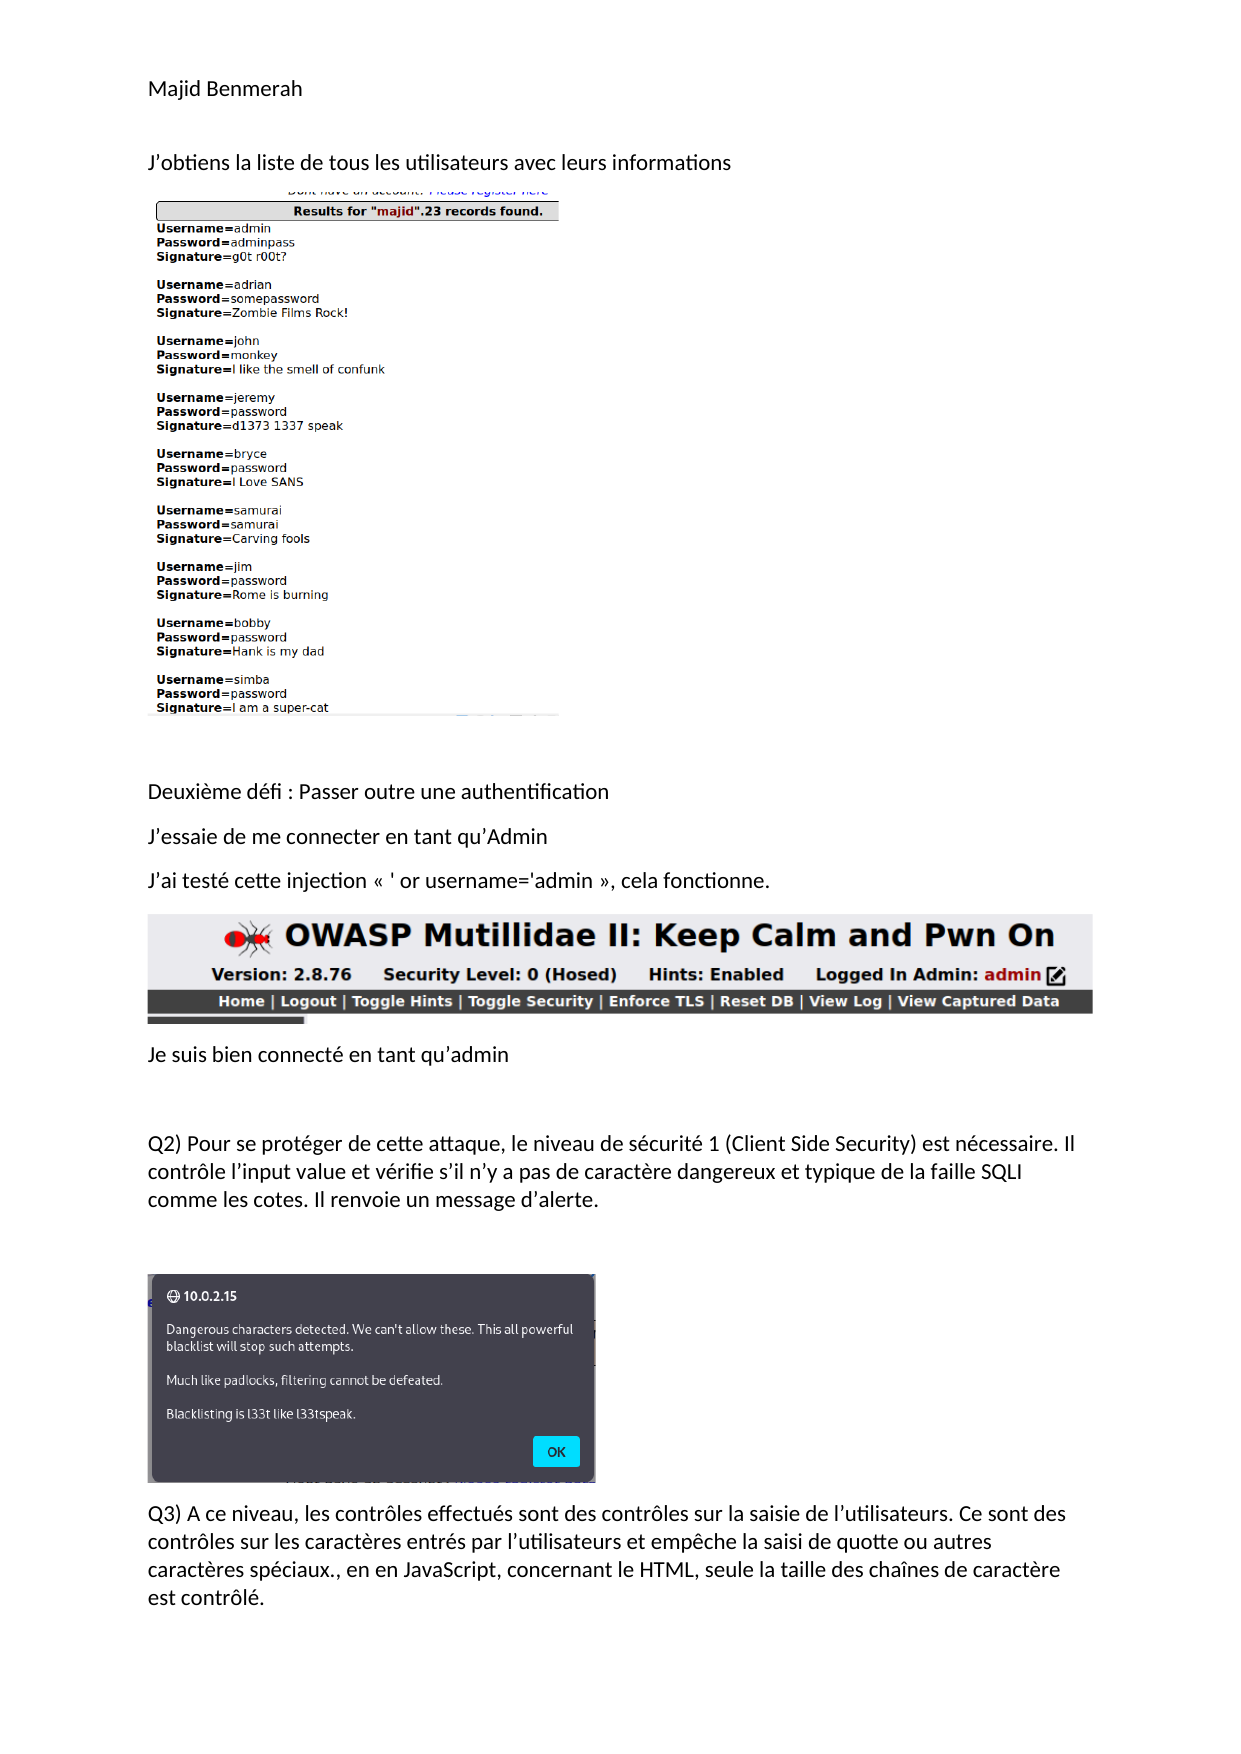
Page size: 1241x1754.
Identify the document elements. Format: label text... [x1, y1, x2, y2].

text Q3) A ce niveau, les contrôles effectués sont des contrôles sur la saisie de l’utilisateurs. Ce sont des contrôles sur les caractères entrés par l’utilisateurs et empêche la saisi de quotte ou autres caractères spéciaux., en en JavaScript, concernant le HTML, seule la taille des chaînes de caractère est contrôlé. [148, 1499, 1093, 1611]
text Je suis bien connecté en tant qu’admin [148, 1040, 1093, 1068]
text J’obtiens la liste de tous les utilisateurs avec leurs informations [148, 148, 1093, 176]
text J’ai testé cette injection « ' or username='admin », cela fonctionne. [148, 867, 1093, 895]
text J’essaie de me connecter en tant qu’Admin [148, 822, 1093, 850]
text Deuxième défi : Passer outre une authentification [148, 777, 1093, 805]
text Q2) Pour se protéger de cette attaque, le niveau de sécurité 1 (Client Side Security) est nécessaire. Il contrôle l’input value et vérifie s’il n’y a pas de caractère dangereux et typique de la faille SQLI comme les cotes. Il renvoie un message d’alerte. [148, 1129, 1093, 1213]
